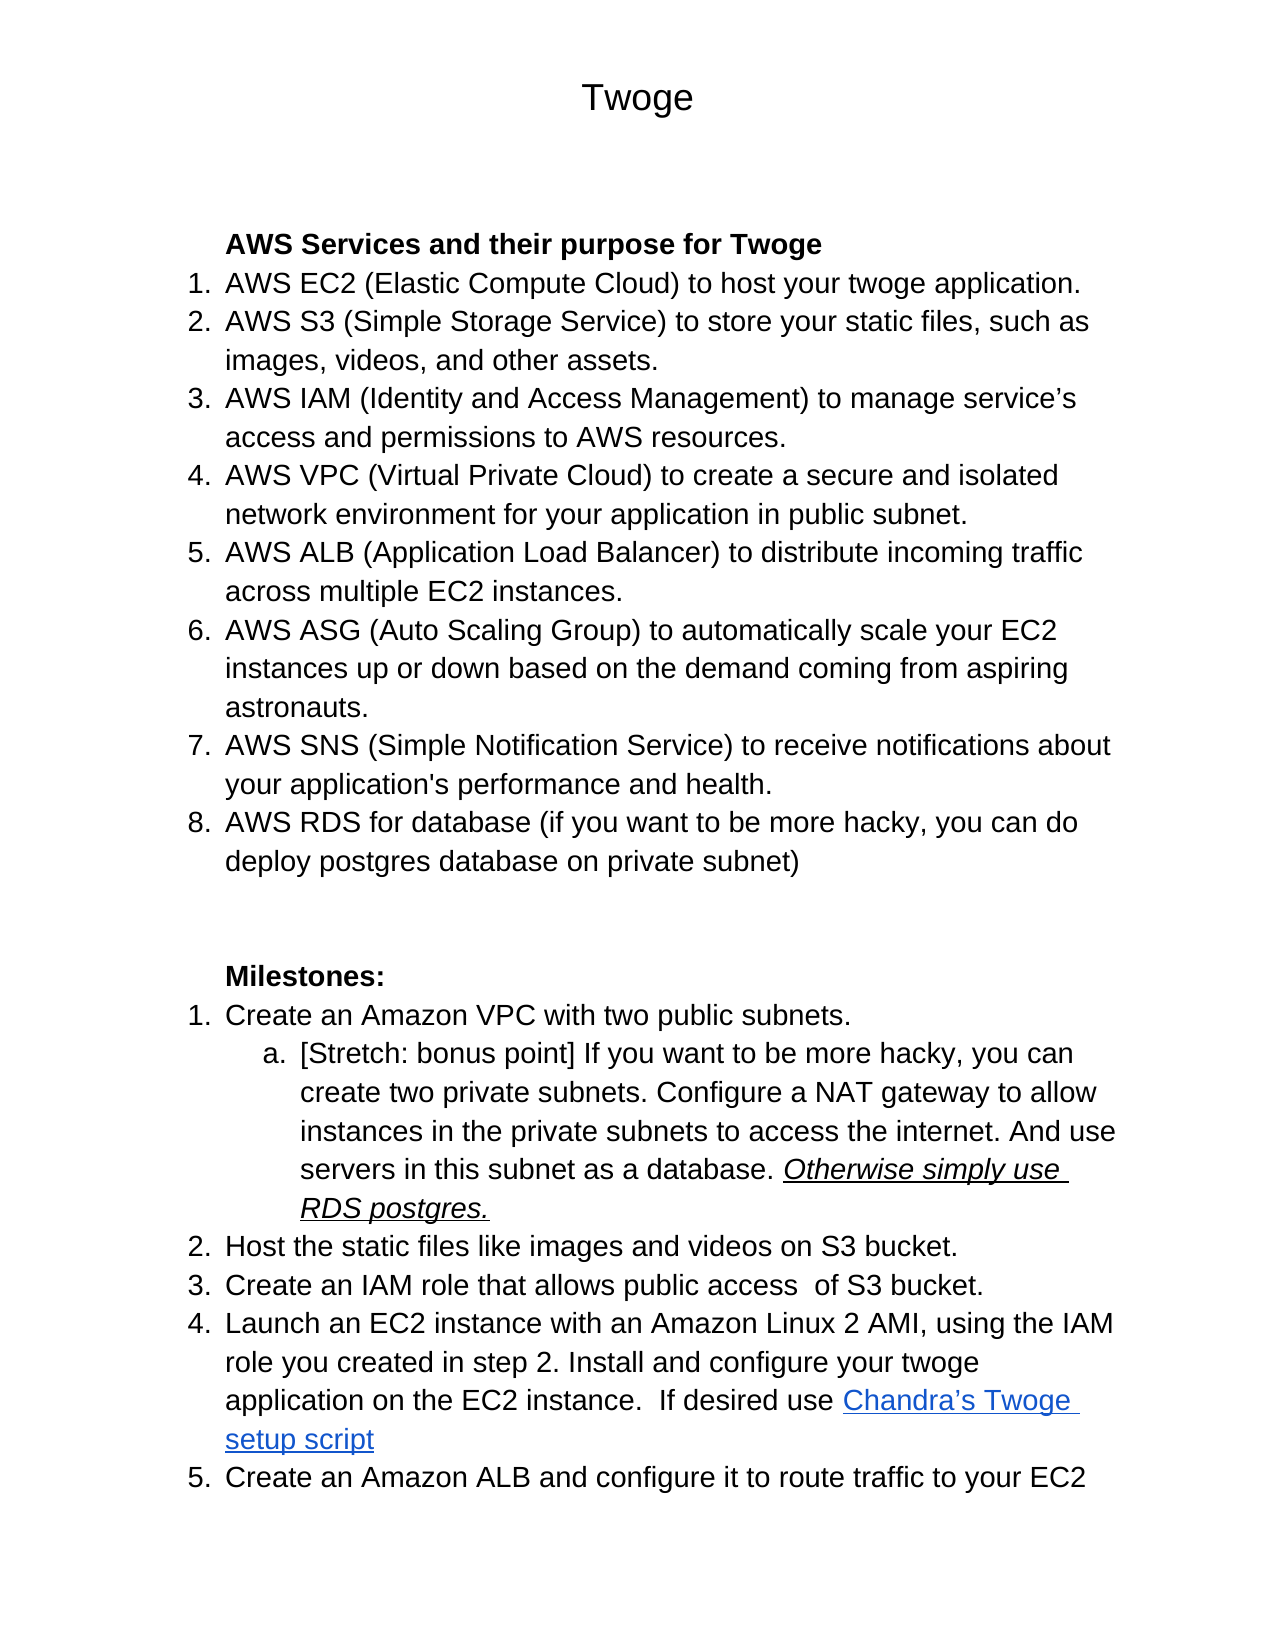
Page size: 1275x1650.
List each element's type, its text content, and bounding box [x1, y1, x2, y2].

list Create an IAM role that allows public access of S3 bucket. [187, 1268, 1125, 1301]
list AWS SNS (Simple Notification Service) to receive notifications about your application's performance and health. [187, 728, 1125, 800]
list AWS VPC (Virtual Private Cloud) to create a secure and isolated network environment for your application in public subnet. [187, 458, 1125, 530]
list AWS RDS for database (if you want to be more hacky, you can do deploy postgres database on private subnet) [187, 805, 1125, 877]
list AWS ALB (Application Load Balancer) to distribute incoming traffic across multiple EC2 instances. [187, 535, 1125, 607]
list Host the static files like images and videos on S3 bucket. [187, 1229, 1125, 1263]
list [Stretch: bonus point] If you want to be more hacky, you can create two private subnets. Configure a NAT gateway to allow instances in the private subnets to access the internet. And use servers in this subnet as a database. Otherwise simply use RDS postgres. [262, 1036, 1125, 1224]
list AWS S3 (Simple Storage Service) to store your static files, such as images, videos, and other assets. [187, 304, 1125, 376]
list AWS ASG (Auto Scaling Group) to automatically scale your EC2 instances up or down based on the demand coming from aspiring astronauts. [187, 612, 1125, 723]
list AWS EC2 (Elastic Compute Cloud) to host your twoge application. [187, 266, 1125, 299]
text Milestones: [225, 959, 1125, 993]
text AWS Services and their purpose for Twoge [225, 227, 1125, 261]
list Launch an EC2 instance with an Amazon Linux 2 AMI, using the IAM role you created in step 2. Install and configure your twoge application on the EC2 instance. If desired use Chandra’s Twoge setup script [187, 1306, 1125, 1455]
list Create an Amazon VPC with two public subnets. [187, 998, 1125, 1031]
list Create an Amazon ALB and configure it to route traffic to your EC2 [187, 1460, 1125, 1494]
list AWS IAM (Identity and Access Management) to manage service’s access and permissions to AWS resources. [187, 381, 1125, 453]
